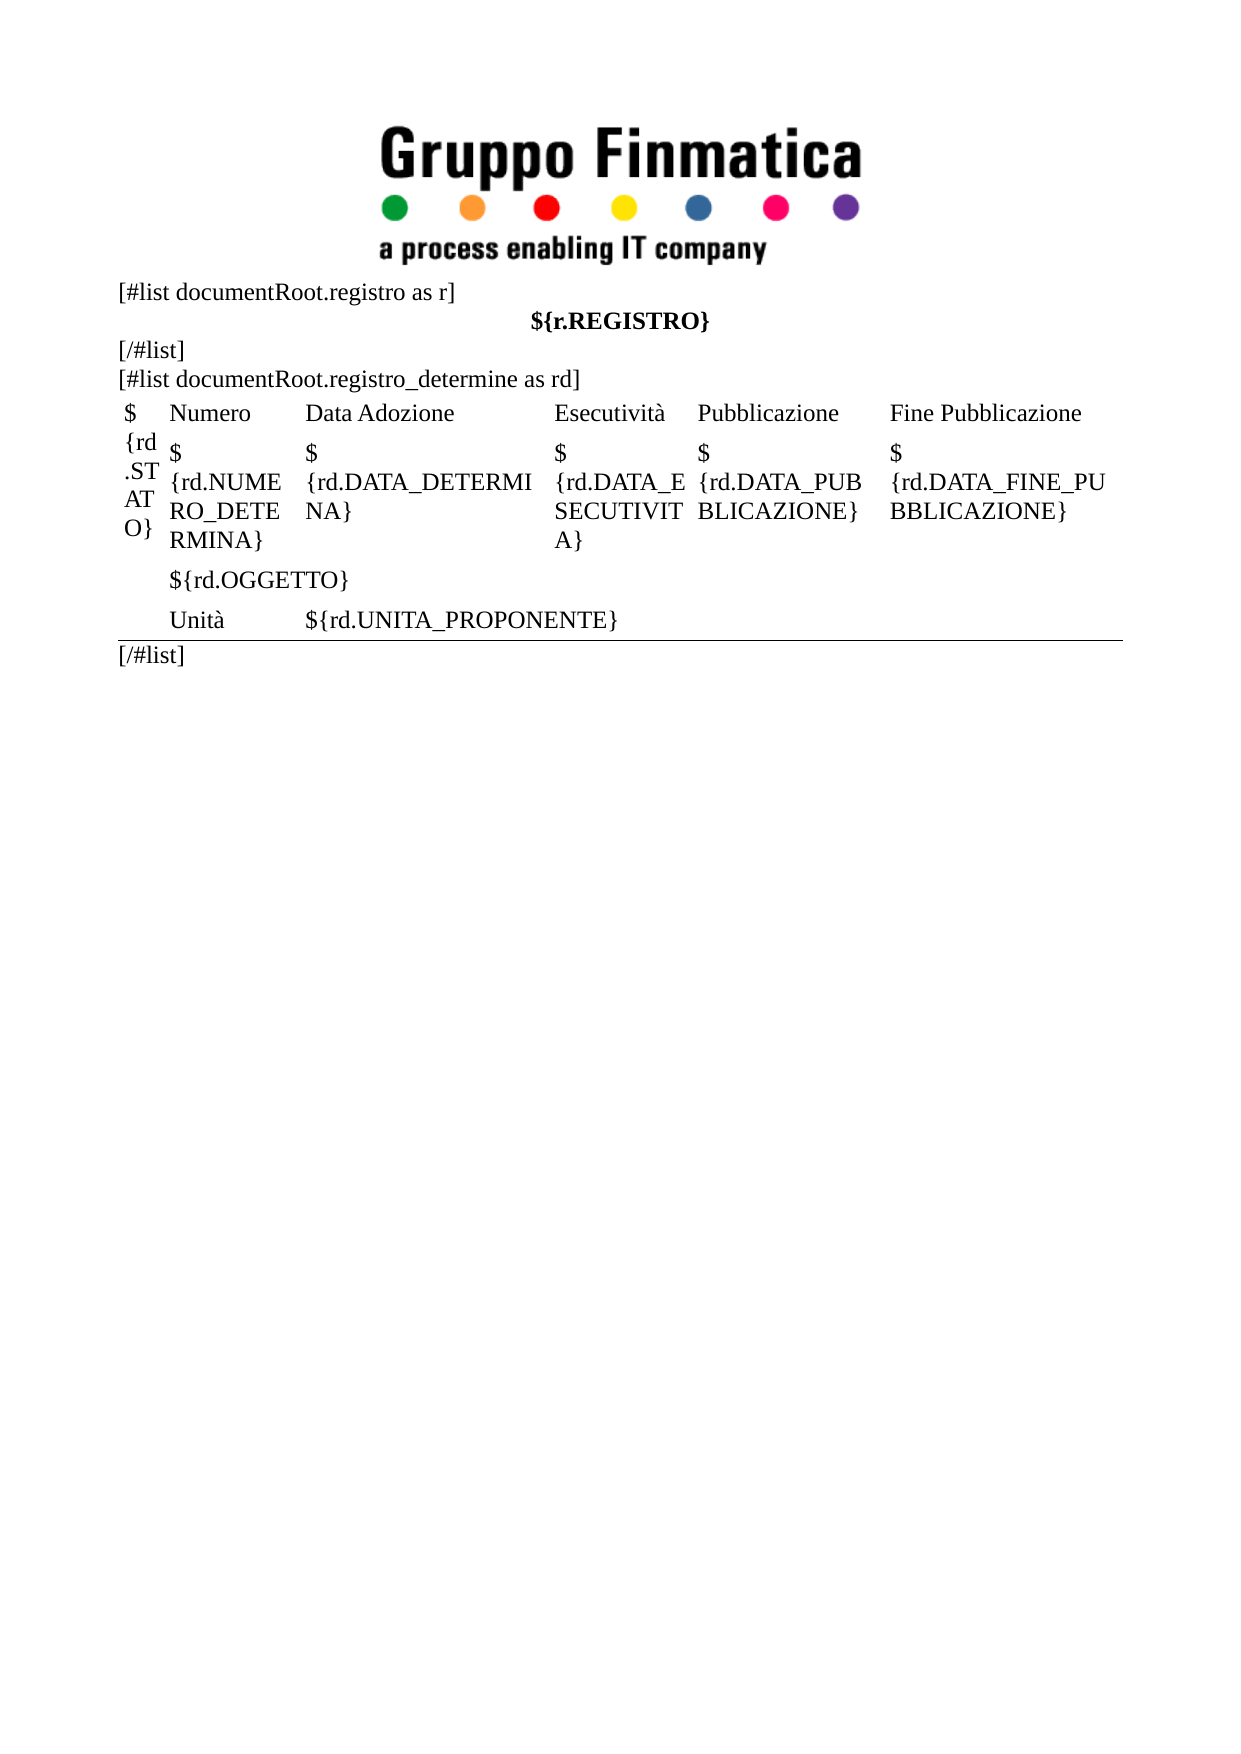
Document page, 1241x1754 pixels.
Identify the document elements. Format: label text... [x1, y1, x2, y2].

table_cell Unità [164, 600, 299, 640]
table_header Numero [164, 393, 299, 433]
table_cell ${rd.OGGETTO} [164, 559, 1123, 599]
text [/#list] [118, 335, 1122, 364]
table_cell ${rd.UNITA_PROPONENTE} [299, 600, 1123, 640]
table_header Fine Pubblicazione [884, 393, 1123, 433]
text [#list documentRoot.registro as r] [118, 118, 1122, 306]
table_cell ${rd.DATA_ESECUTIVITA} [548, 433, 692, 559]
table_cell ${rd.NUMERO_DETERMINA} [164, 433, 299, 559]
table_cell ${rd.DATA_PUBBLICAZIONE} [692, 433, 884, 559]
text [#list documentRoot.registro_determine as rd] [118, 364, 1122, 392]
table_header Data Adozione [299, 393, 548, 433]
table_header Esecutività [548, 393, 692, 433]
text ${r.REGISTRO} [118, 306, 1122, 335]
table_header ${rd.STATO} [118, 393, 163, 640]
picture [372, 118, 868, 278]
table_cell ${rd.DATA_FINE_PUBBLICAZIONE} [884, 433, 1123, 559]
table_header Pubblicazione [692, 393, 884, 433]
table_cell ${rd.DATA_DETERMINA} [299, 433, 548, 559]
text [/#list] [118, 641, 1122, 669]
